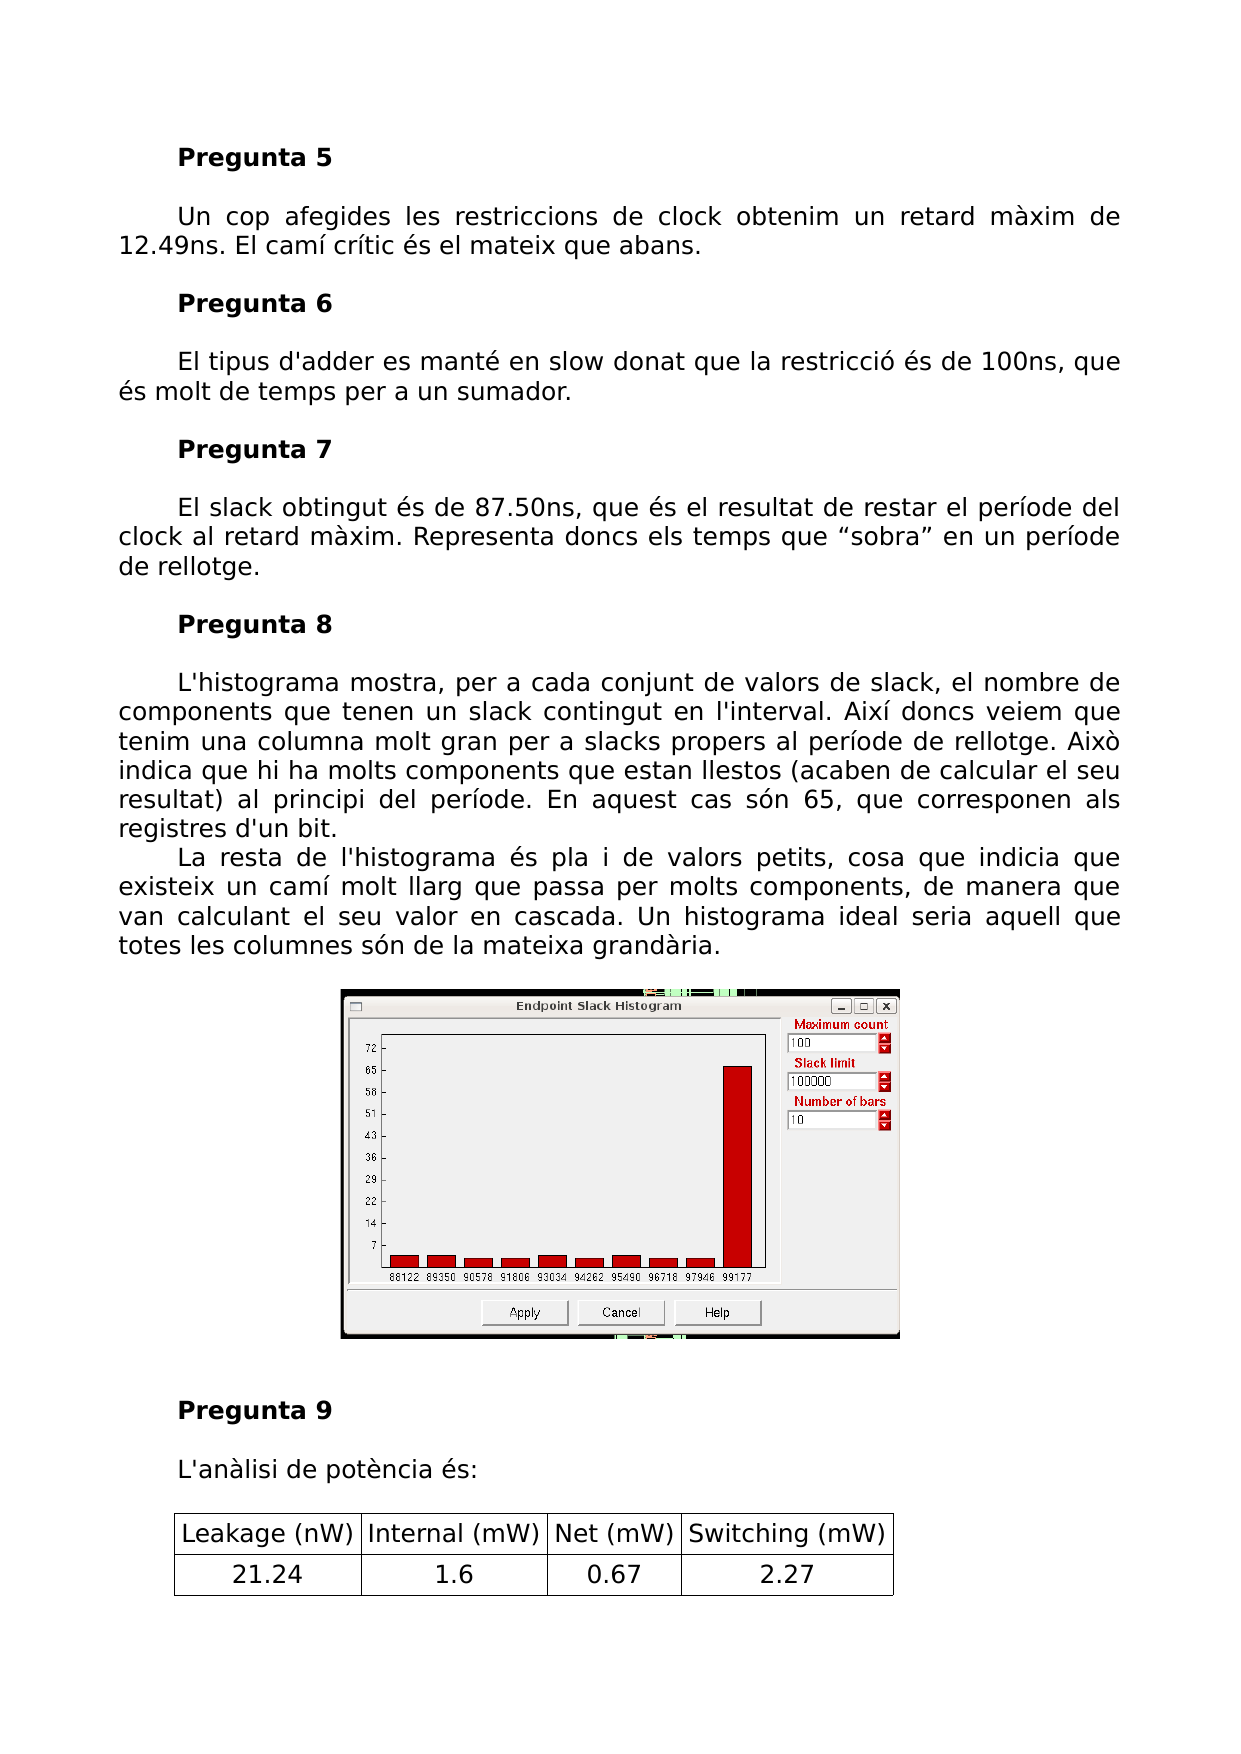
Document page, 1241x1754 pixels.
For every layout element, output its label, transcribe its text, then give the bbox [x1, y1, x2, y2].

table_cell 0.67 [548, 1555, 681, 1595]
table_header Leakage (nW) [175, 1514, 361, 1554]
text Pregunta 9 [118, 1397, 1122, 1426]
text La resta de l'histograma és pla i de valors petits, cosa que indicia que existeix un camí molt llarg que passa per molts components, de manera que van calculant el seu valor en cascada. Un histograma ideal seria aquell que totes les columnes són de la mateixa grandària. [118, 843, 1122, 960]
table_header Switching (mW) [682, 1514, 893, 1554]
text Pregunta 7 [118, 435, 1122, 464]
table_cell 2.27 [682, 1555, 893, 1595]
text El tipus d'adder es manté en slow donat que la restricció és de 100ns, que és molt de temps per a un sumador. [118, 347, 1122, 406]
text Pregunta 5 [118, 143, 1122, 172]
text L'anàlisi de potència és: [118, 1455, 1122, 1484]
table_header Internal (mW) [362, 1514, 547, 1554]
text Pregunta 6 [118, 289, 1122, 318]
table_header Net (mW) [548, 1514, 681, 1554]
text El slack obtingut és de 87.50ns, que és el resultat de restar el període del clock al retard màxim. Representa doncs els temps que “sobra” en un període de rellotge. [118, 493, 1122, 581]
text Pregunta 8 [118, 610, 1122, 639]
table_cell 21.24 [175, 1555, 361, 1595]
text Un cop afegides les restriccions de clock obtenim un retard màxim de 12.49ns. El camí crític és el mateix que abans. [118, 202, 1122, 260]
table_cell 1.6 [362, 1555, 547, 1595]
text L'histograma mostra, per a cada conjunt de valors de slack, el nombre de components que tenen un slack contingut en l'interval. Així doncs veiem que tenim una columna molt gran per a slacks propers al període de rellotge. Això indica que hi ha molts components que estan llestos (acaben de calcular el seu resultat) al principi del període. En aquest cas són 65, que corresponen als registres d'un bit. [118, 668, 1122, 843]
picture [340, 989, 900, 1339]
